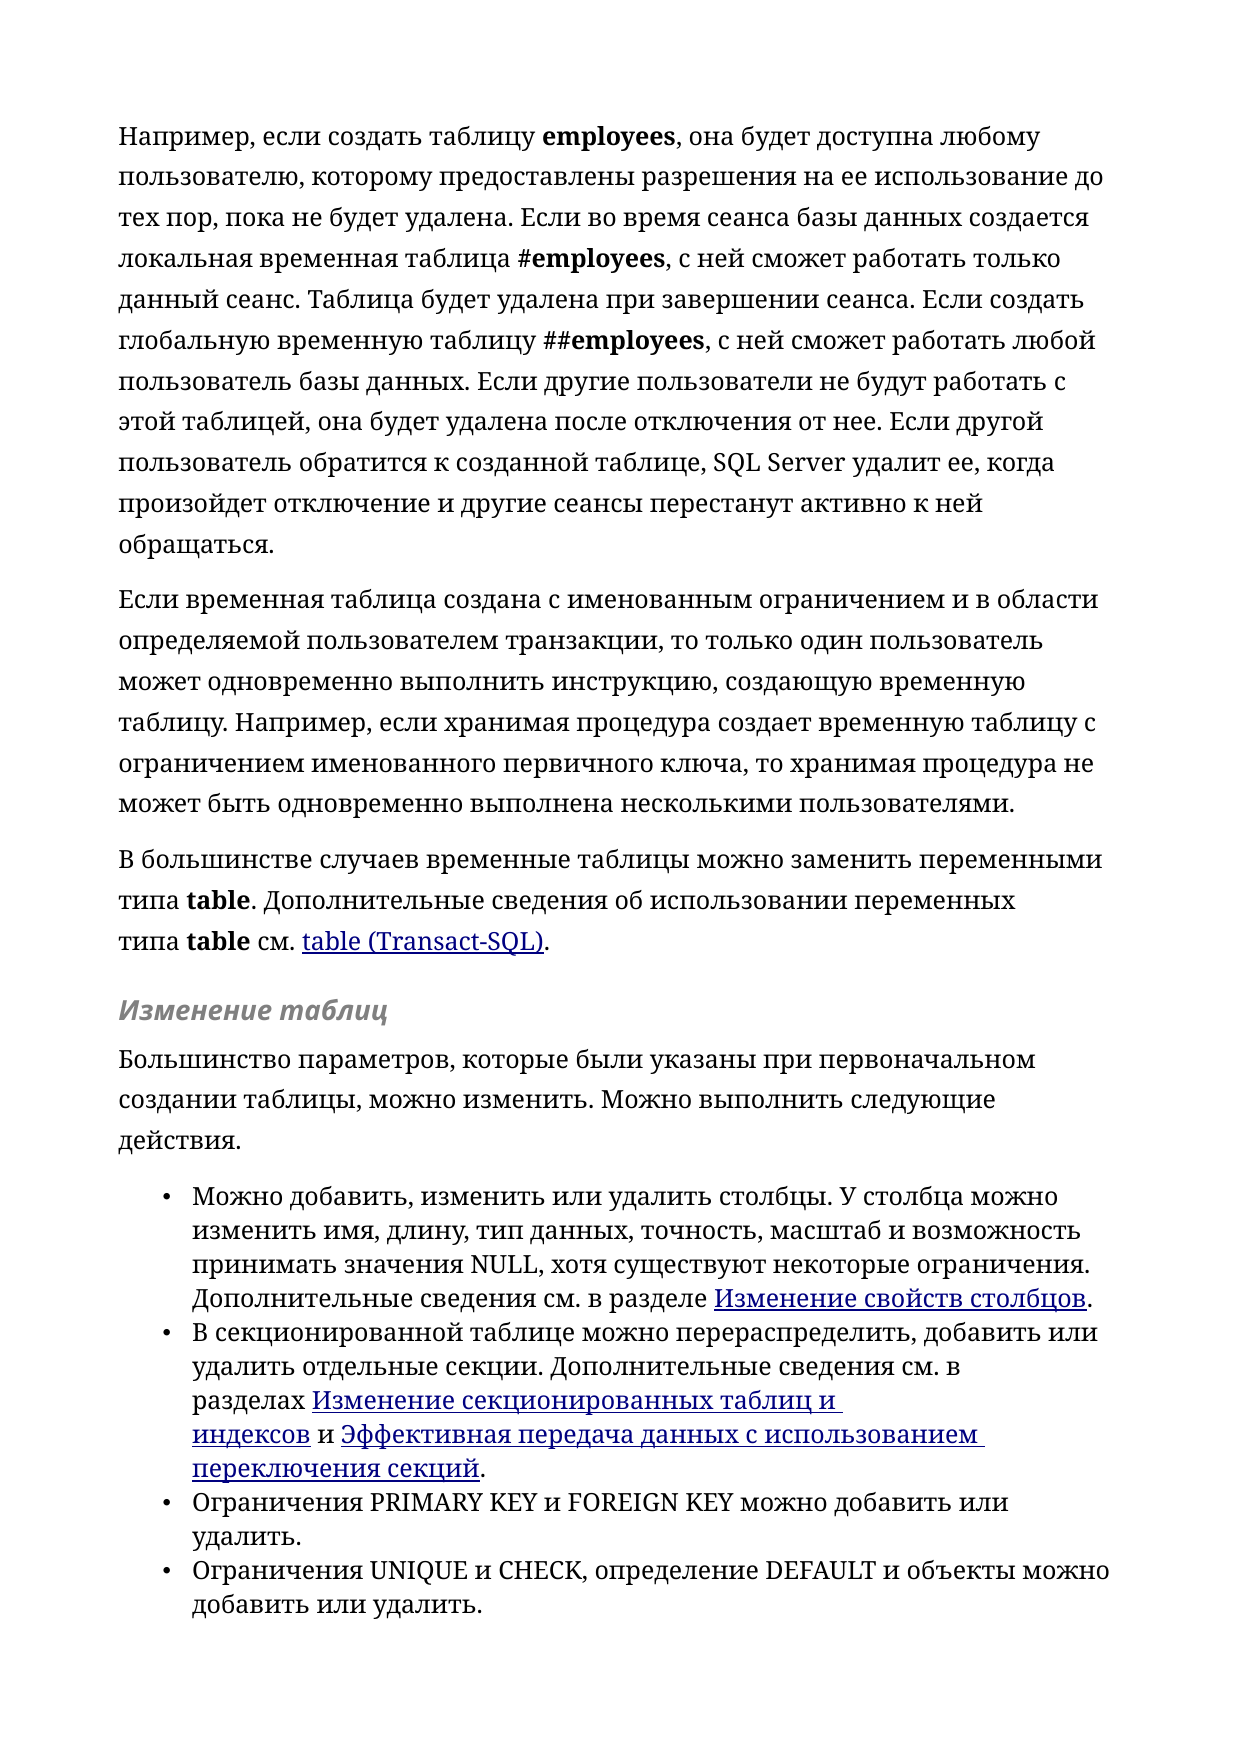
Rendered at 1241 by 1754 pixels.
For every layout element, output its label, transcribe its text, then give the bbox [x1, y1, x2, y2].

text Например, если создать таблицу employees, она будет доступна любому пользователю, которому предоставлены разрешения на ее использование до тех пор, пока не будет удалена. Если во время сеанса базы данных создается локальная временная таблица #employees, с ней сможет работать только данный сеанс. Таблица будет удалена при завершении сеанса. Если создать глобальную временную таблицу ##employees, с ней сможет работать любой пользователь базы данных. Если другие пользователи не будут работать с этой таблицей, она будет удалена после отключения от нее. Если другой пользователь обратится к созданной таблице, SQL Server удалит ее, когда произойдет отключение и другие сеансы перестанут активно к ней обращаться. [118, 118, 1122, 561]
text Большинство параметров, которые были указаны при первоначальном создании таблицы, можно изменить. Можно выполнить следующие действия. [118, 1041, 1122, 1157]
list Можно добавить, изменить или удалить столбцы. У столбца можно изменить имя, длину, тип данных, точность, масштаб и возможность принимать значения NULL, хотя существуют некоторые ограничения. Дополнительные сведения см. в разделе Изменение свойств столбцов. [162, 1178, 1122, 1314]
list В секционированной таблице можно перераспределить, добавить или удалить отдельные секции. Дополнительные сведения см. в разделах Изменение секционированных таблиц и индексов и Эффективная передача данных с использованием переключения секций. [162, 1314, 1122, 1485]
text В большинстве случаев временные таблицы можно заменить переменными типа table. Дополнительные сведения об использовании переменных типа table см. table (Transact-SQL). [118, 841, 1122, 957]
list Ограничения PRIMARY KEY и FOREIGN KEY можно добавить или удалить. [162, 1485, 1122, 1553]
subtitle Изменение таблиц [118, 991, 1122, 1029]
list Ограничения UNIQUE и CHECK, определение DEFAULT и объекты можно добавить или удалить. [162, 1553, 1122, 1621]
text Если временная таблица создана с именованным ограничением и в области определяемой пользователем транзакции, то только один пользователь может одновременно выполнить инструкцию, создающую временную таблицу. Например, если хранимая процедура создает временную таблицу с ограничением именованного первичного ключа, то хранимая процедура не может быть одновременно выполнена несколькими пользователями. [118, 582, 1122, 820]
